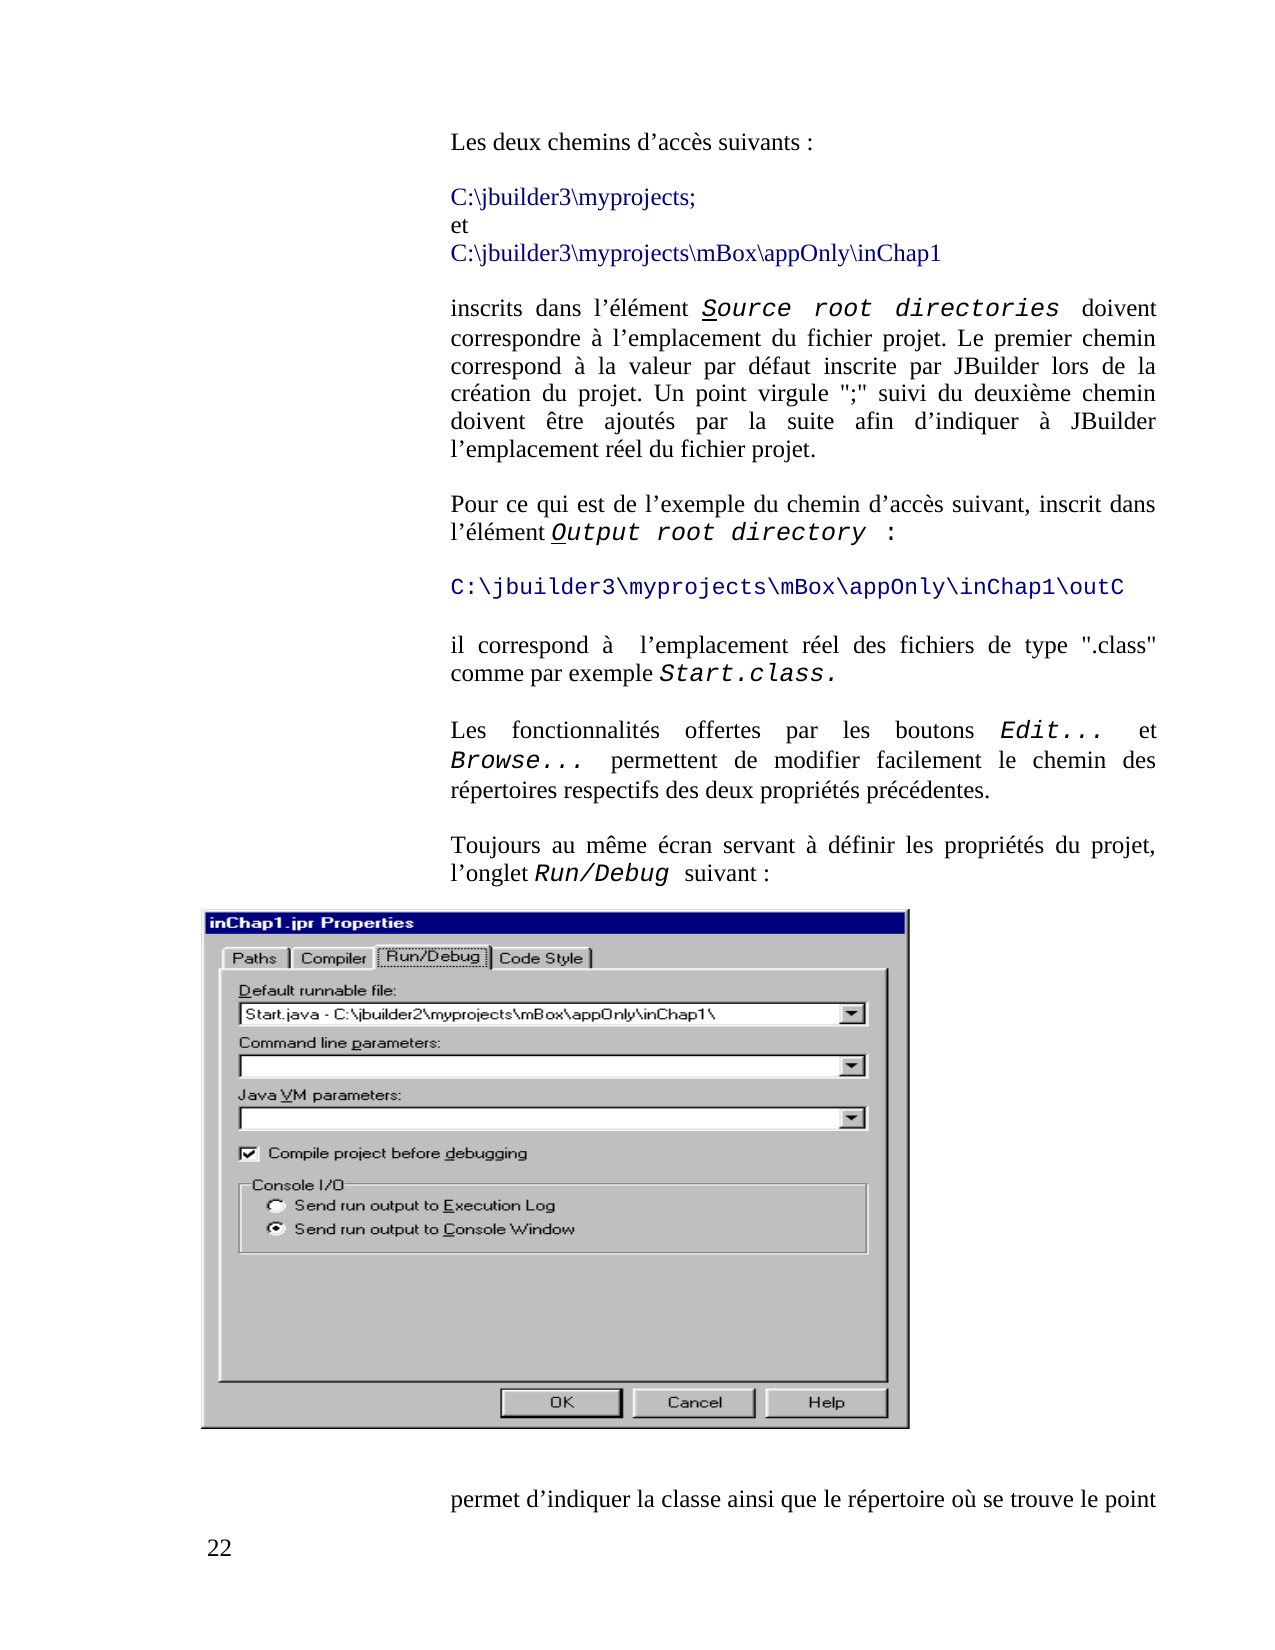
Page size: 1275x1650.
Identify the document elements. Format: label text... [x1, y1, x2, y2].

table_header [200, 831, 911, 1430]
table_header il correspond à l’emplacement réel des fichiers de type ".class" comme par exemple Start.class. [443, 631, 1164, 688]
table_header [200, 631, 443, 688]
table_header Les fonctionnalités offertes par les boutons Edit... et Browse... permettent de modifier facilement le chemin des répertoires respectifs des deux propriétés précédentes. [443, 716, 1164, 803]
table_header [200, 128, 443, 156]
table_header C:\jbuilder3\myprojects; et C:\jbuilder3\myprojects\mBox\appOnly\inChap1 [443, 184, 1164, 267]
table_header [200, 294, 443, 463]
table_header Pour ce qui est de l’exemple du chemin d’accès suivant, inscrit dans l’élément Output root directory : [443, 490, 1164, 548]
table_header inscrits dans l’élément Source root directories doivent correspondre à l’emplacement du fichier projet. Le premier chemin correspond à la valeur par défaut inscrite par JBuilder lors de la création du projet. Un point virgule ";" suivi du deuxième chemin doivent être ajoutés par la suite afin d’indiquer à JBuilder l’emplacement réel du fichier projet. [443, 294, 1164, 463]
table_header C:\jbuilder3\myprojects\mBox\appOnly\inChap1\outC [443, 576, 1164, 603]
table_header Toujours au même écran servant à définir les propriétés du projet, l’onglet Run/Debug suivant : [443, 831, 1164, 909]
table_header [200, 576, 443, 603]
table_header [200, 1486, 443, 1513]
table_header [200, 716, 443, 803]
table_header permet d’indiquer la classe ainsi que le répertoire où se trouve le point [443, 1486, 1164, 1513]
table_header [200, 184, 443, 267]
picture [201, 909, 910, 1429]
table_header [200, 490, 443, 548]
table_header Les deux chemins d’accès suivants : [443, 128, 1164, 156]
table_header [911, 910, 1164, 1428]
